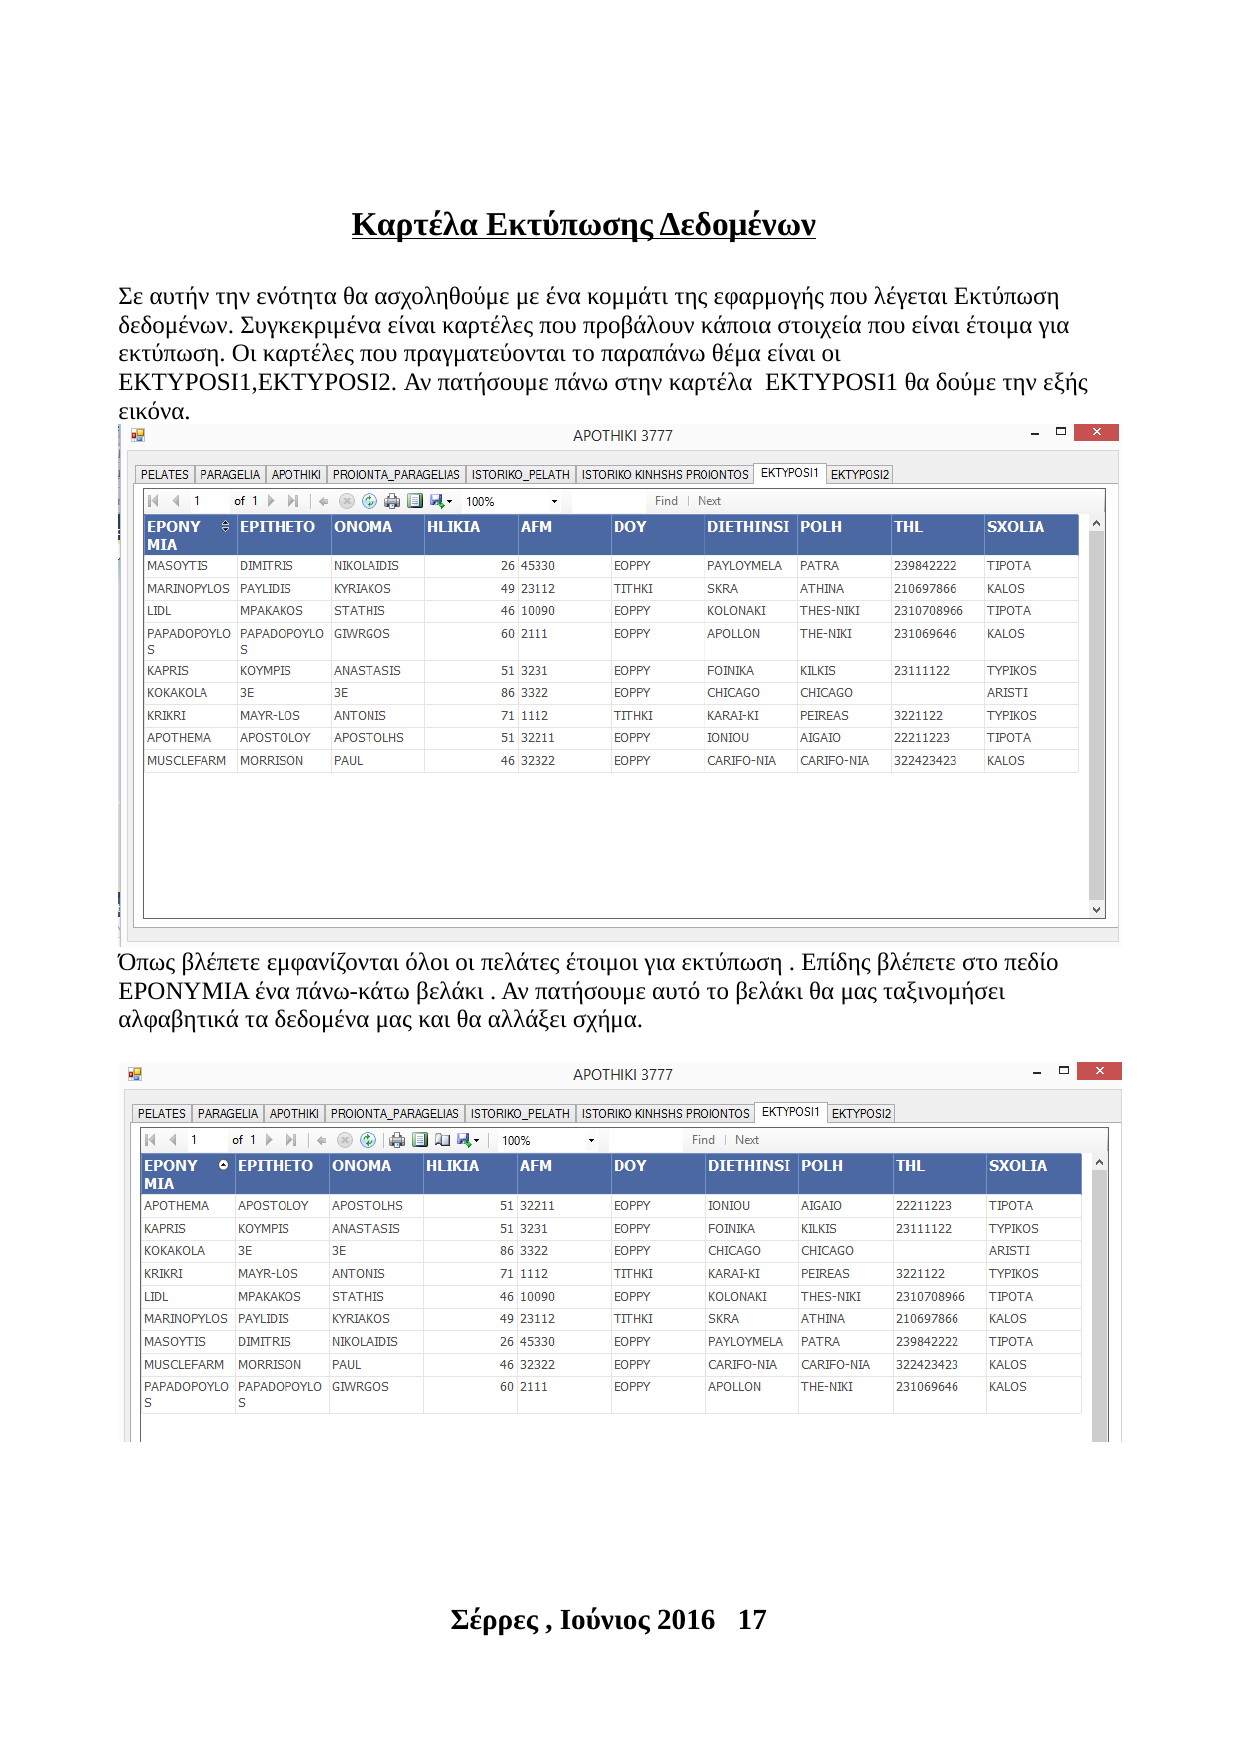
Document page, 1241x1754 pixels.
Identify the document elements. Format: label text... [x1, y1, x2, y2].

text Σε αυτήν την ενότητα θα ασχοληθούμε με ένα κομμάτι της εφαρμογής που λέγεται Εκτύπωση δεδομένων. Συγκεκριμένα είναι καρτέλες που προβάλουν κάποια στοιχεία που είναι έτοιμα για εκτύπωση. Οι καρτέλες που πραγματεύονται το παραπάνω θέμα είναι οι EKTYPOSI1,EKTYPOSI2. Αν πατήσουμε πάνω στην καρτέλα EKTYPOSI1 θα δούμε την εξής εικόνα. [118, 281, 1122, 424]
text Όπως βλέπετε εμφανίζονται όλοι οι πελάτες έτοιμοι για εκτύπωση . Επίδης βλέπετε στο πεδίο EPONYMIA ένα πάνω-κάτω βελάκι . Αν πατήσουμε αυτό το βελάκι θα μας ταξινομήσει αλφαβητικά τα δεδομένα μας και θα αλλάξει σχήμα. [118, 947, 1122, 1033]
text Καρτέλα Εκτύπωσης Δεδομένων [118, 204, 1122, 243]
